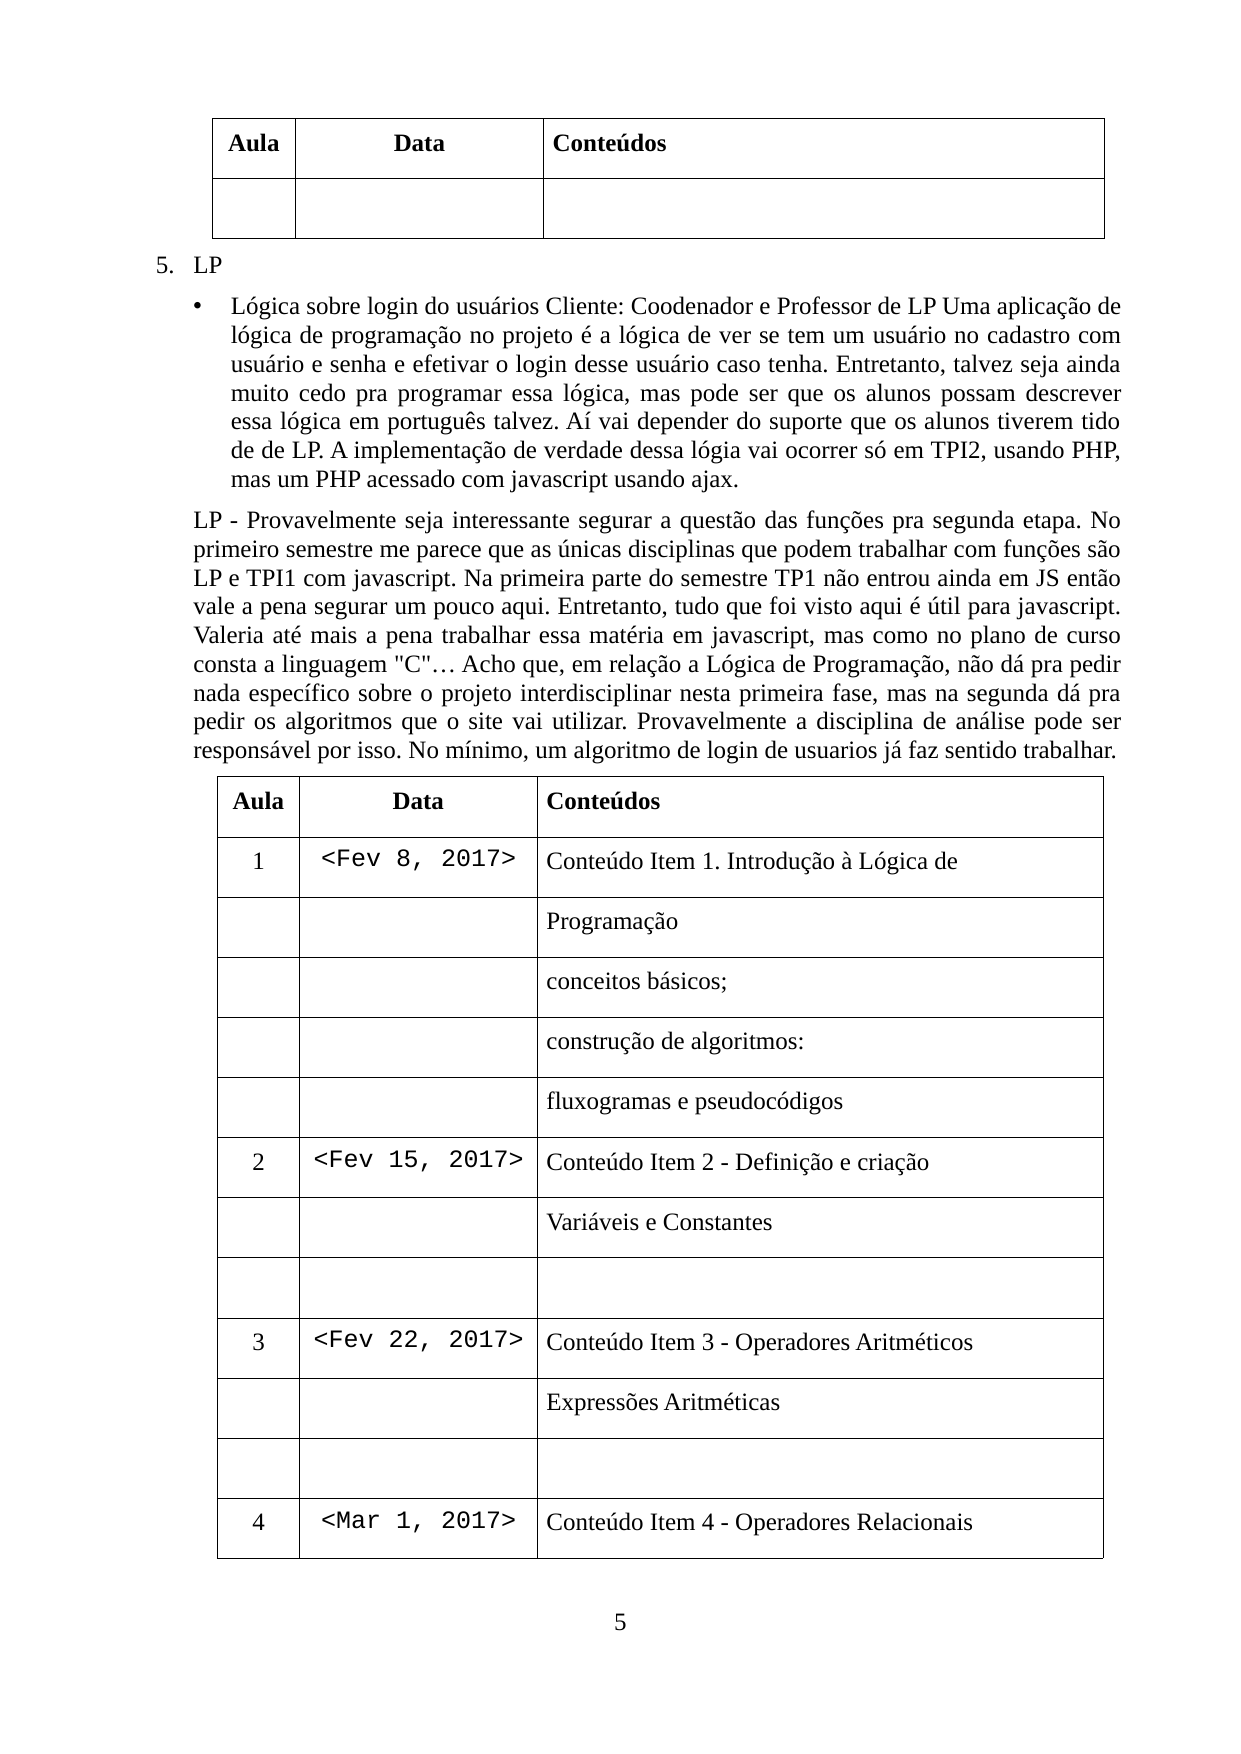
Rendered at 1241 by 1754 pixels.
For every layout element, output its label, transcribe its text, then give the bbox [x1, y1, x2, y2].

table_cell 4 [218, 1499, 299, 1558]
table_cell [300, 1018, 537, 1077]
list LP [156, 250, 1122, 279]
table_cell [538, 1258, 1103, 1317]
table_header Data [296, 119, 543, 178]
table_cell [218, 1018, 299, 1077]
table_cell [300, 958, 537, 1017]
table_cell conceitos básicos; [538, 958, 1103, 1017]
table_cell Conteúdo Item 2 - Definição e criação [538, 1138, 1103, 1197]
table_header Conteúdos [538, 777, 1103, 837]
table_cell [300, 1439, 537, 1498]
table_cell [213, 179, 295, 238]
table_cell [218, 898, 299, 957]
table_cell 3 [218, 1319, 299, 1377]
table_cell <Fev 8, 2017> [300, 838, 537, 897]
table_cell construção de algoritmos: [538, 1018, 1103, 1077]
table_cell [218, 1198, 299, 1257]
table_header Conteúdos [544, 119, 1104, 178]
table_cell [296, 179, 543, 238]
table_header Aula [218, 777, 299, 837]
table_cell 2 [218, 1138, 299, 1197]
table_cell [300, 898, 537, 957]
table_cell [218, 958, 299, 1017]
table_cell [538, 1439, 1103, 1498]
table_cell Conteúdo Item 3 - Operadores Aritméticos [538, 1319, 1103, 1377]
table_header Data [300, 777, 537, 837]
table_cell Expressões Aritméticas [538, 1379, 1103, 1438]
table_cell [300, 1078, 537, 1137]
table_cell [300, 1258, 537, 1317]
table_cell <Fev 22, 2017> [300, 1319, 537, 1377]
table_cell [218, 1379, 299, 1438]
table_cell [544, 179, 1104, 238]
table_cell fluxogramas e pseudocódigos [538, 1078, 1103, 1137]
table_cell Conteúdo Item 4 - Operadores Relacionais [538, 1499, 1103, 1558]
table_cell 1 [218, 838, 299, 897]
list Lógica sobre login do usuários Cliente: Coodenador e Professor de LP Uma aplicação de lógica de programação no projeto é a lógica de ver se tem um usuário no cadastro com usuário e senha e efetivar o login desse usuário caso tenha. Entretanto, talvez seja ainda muito cedo pra programar essa lógica, mas pode ser que os alunos possam descrever essa lógica em português talvez. Aí vai depender do suporte que os alunos tiverem tido de de LP. A implementação de verdade dessa lógia vai ocorrer só em TPI2, usando PHP, mas um PHP acessado com javascript usando ajax. [193, 291, 1122, 493]
table_cell [300, 1379, 537, 1438]
table_header Aula [213, 119, 295, 178]
table_cell Conteúdo Item 1. Introdução à Lógica de [538, 838, 1103, 897]
table_cell [218, 1258, 299, 1317]
table_cell <Mar 1, 2017> [300, 1499, 537, 1558]
table_cell <Fev 15, 2017> [300, 1138, 537, 1197]
table_cell [300, 1198, 537, 1257]
table_cell [218, 1078, 299, 1137]
table_cell Programação [538, 898, 1103, 957]
table_cell Variáveis e Constantes [538, 1198, 1103, 1257]
list LP - Provavelmente seja interessante segurar a questão das funções pra segunda etapa. No primeiro semestre me parece que as únicas disciplinas que podem trabalhar com funções são LP e TPI1 com javascript. Na primeira parte do semestre TP1 não entrou ainda em JS então vale a pena segurar um pouco aqui. Entretanto, tudo que foi visto aqui é útil para javascript. Valeria até mais a pena trabalhar essa matéria em javascript, mas como no plano de curso consta a linguagem "C"… Acho que, em relação a Lógica de Programação, não dá pra pedir nada específico sobre o projeto interdisciplinar nesta primeira fase, mas na segunda dá pra pedir os algoritmos que o site vai utilizar. Provavelmente a disciplina de análise pode ser responsável por isso. No mínimo, um algoritmo de login de usuarios já faz sentido trabalhar. [156, 505, 1122, 764]
table_cell [218, 1439, 299, 1498]
